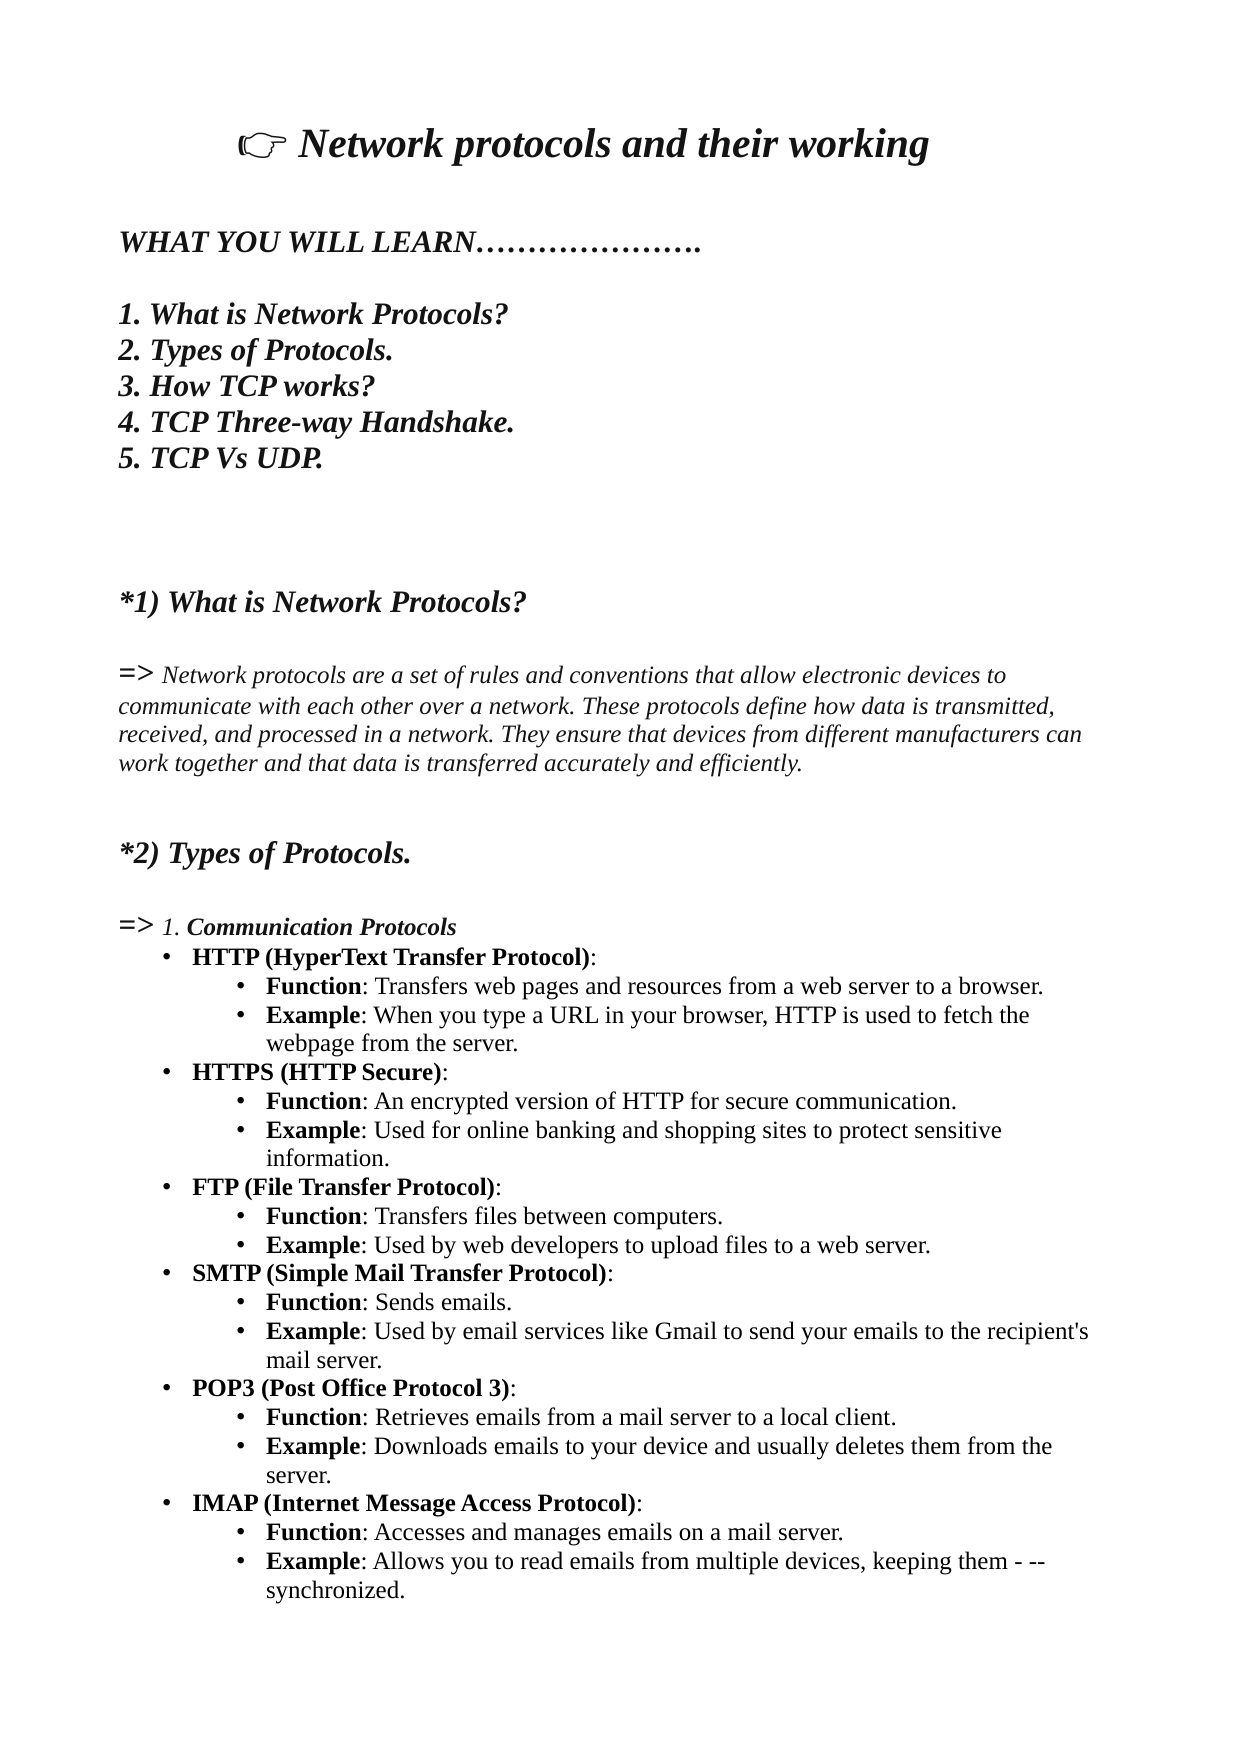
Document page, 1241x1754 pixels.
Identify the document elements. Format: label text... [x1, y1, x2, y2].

text 4. TCP Three-way Handshake. [118, 403, 1122, 439]
list Function: Transfers files between computers. [236, 1201, 1122, 1230]
list Example: When you type a URL in your browser, HTTP is used to fetch the webpage from the server. [236, 1000, 1122, 1057]
list POP3 (Post Office Protocol 3): [162, 1373, 1122, 1402]
list Example: Used by email services like Gmail to send your emails to the recipient's mail server. [236, 1316, 1122, 1373]
text 2. Types of Protocols. [118, 331, 1122, 367]
text => Network protocols are a set of rules and conventions that allow electronic devices to communicate with each other over a network. These protocols define how data is transmitted, received, and processed in a network. They ensure that devices from different manufacturers can work together and that data is transferred accurately and efficiently. [118, 655, 1122, 777]
text 1. What is Network Protocols? [118, 295, 1122, 331]
text *1) What is Network Protocols? [118, 583, 1122, 619]
list Function: Accesses and manages emails on a mail server. [236, 1517, 1122, 1546]
list Example: Downloads emails to your device and usually deletes them from the server. [236, 1431, 1122, 1488]
list IMAP (Internet Message Access Protocol): [162, 1488, 1122, 1517]
list HTTP (HyperText Transfer Protocol): [162, 942, 1122, 971]
text *2) Types of Protocols. [118, 834, 1122, 870]
list Function: Retrieves emails from a mail server to a local client. [236, 1402, 1122, 1431]
list Function: Transfers web pages and resources from a web server to a browser. [236, 971, 1122, 1000]
list Example: Allows you to read emails from multiple devices, keeping them - -- synchronized. [236, 1546, 1122, 1603]
text 5. TCP Vs UDP. [118, 439, 1122, 475]
list HTTPS (HTTP Secure): [162, 1057, 1122, 1086]
list FTP (File Transfer Protocol): [162, 1172, 1122, 1201]
list Function: An encrypted version of HTTP for secure communication. [236, 1086, 1122, 1115]
text => 1. Communication Protocols [118, 906, 1122, 942]
text 👉 Network protocols and their working [118, 118, 1122, 166]
list Example: Used for online banking and shopping sites to protect sensitive information. [236, 1115, 1122, 1172]
list Function: Sends emails. [236, 1287, 1122, 1316]
text 3. How TCP works? [118, 367, 1122, 403]
text WHAT YOU WILL LEARN…………………. [118, 223, 1122, 259]
list Example: Used by web developers to upload files to a web server. [236, 1230, 1122, 1258]
list SMTP (Simple Mail Transfer Protocol): [162, 1258, 1122, 1287]
